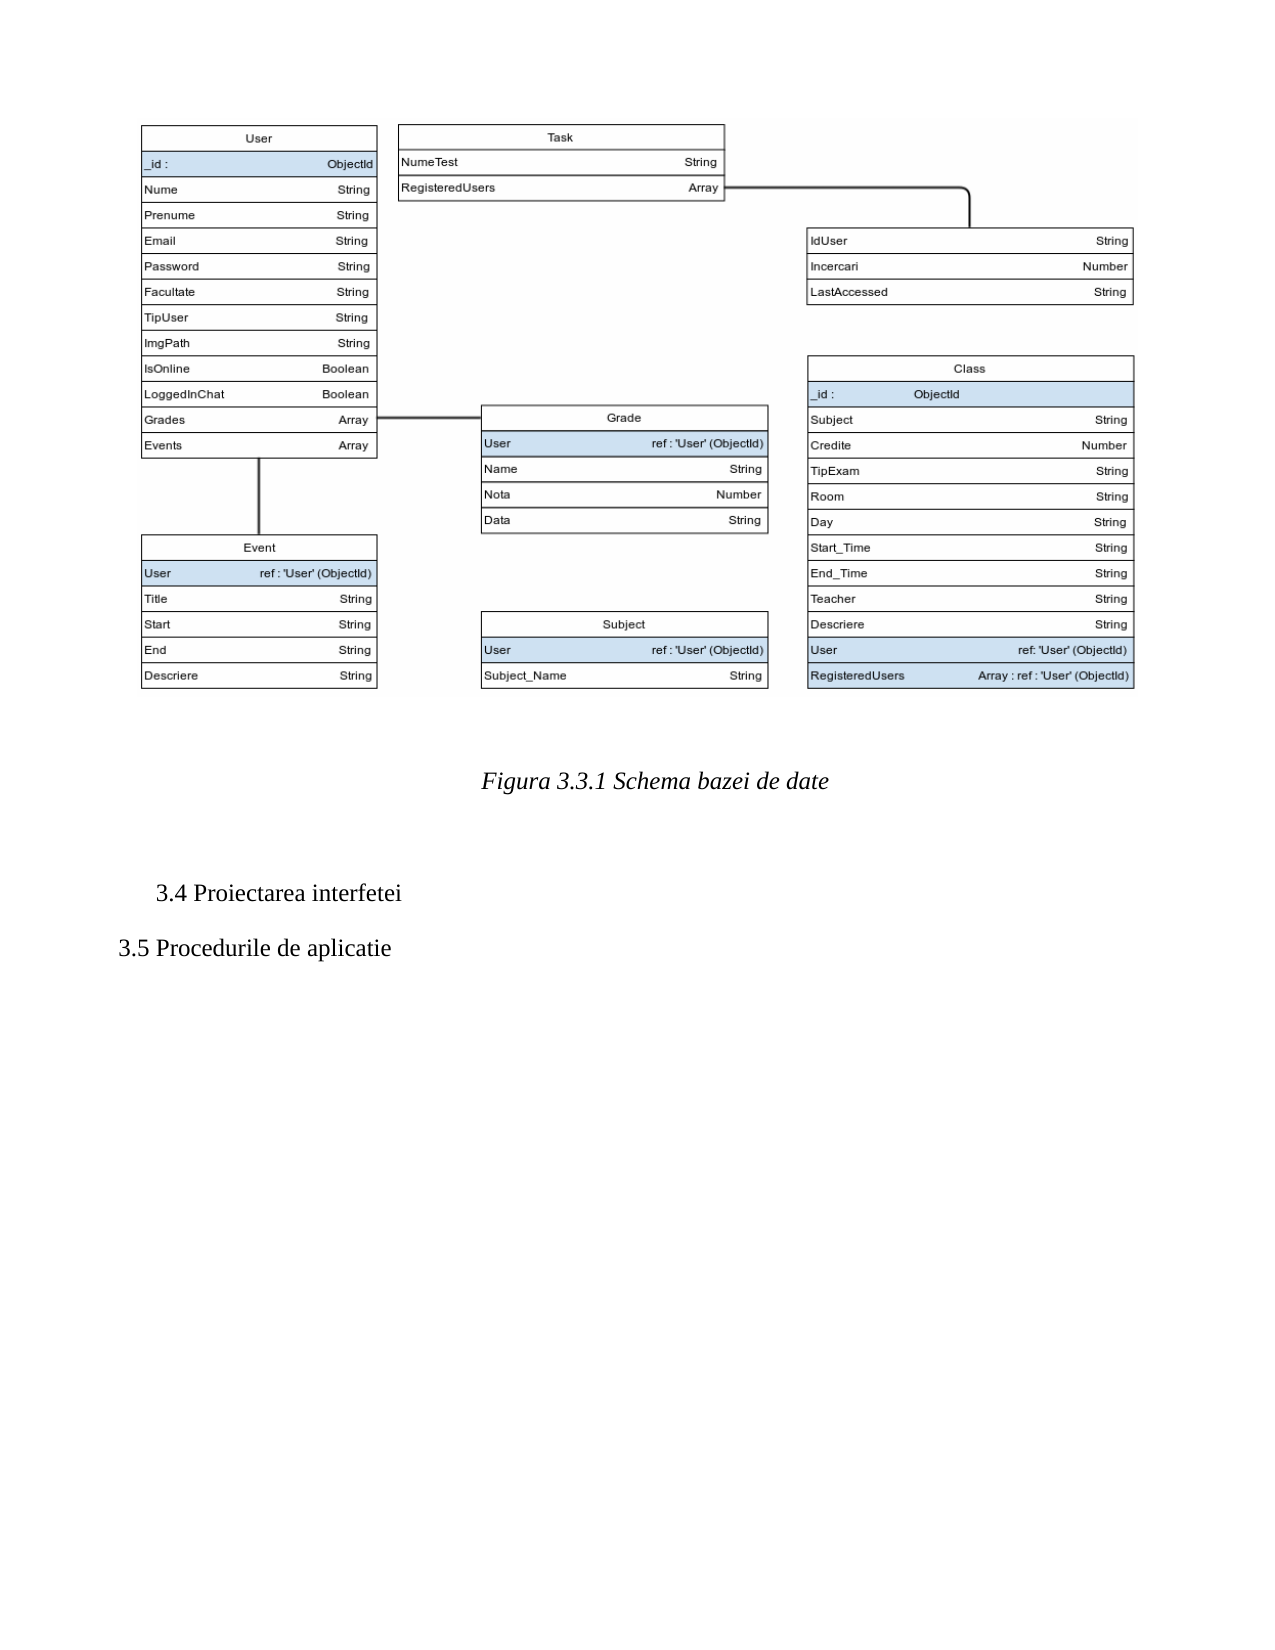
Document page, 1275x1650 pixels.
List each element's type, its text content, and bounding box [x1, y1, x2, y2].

text 3.5 Procedurile de aplicatie [118, 933, 1157, 962]
picture [136, 118, 1139, 697]
text 3.4 Proiectarea interfetei [156, 878, 1157, 906]
text Figura 3.3.1 Schema bazei de date [156, 766, 1157, 795]
